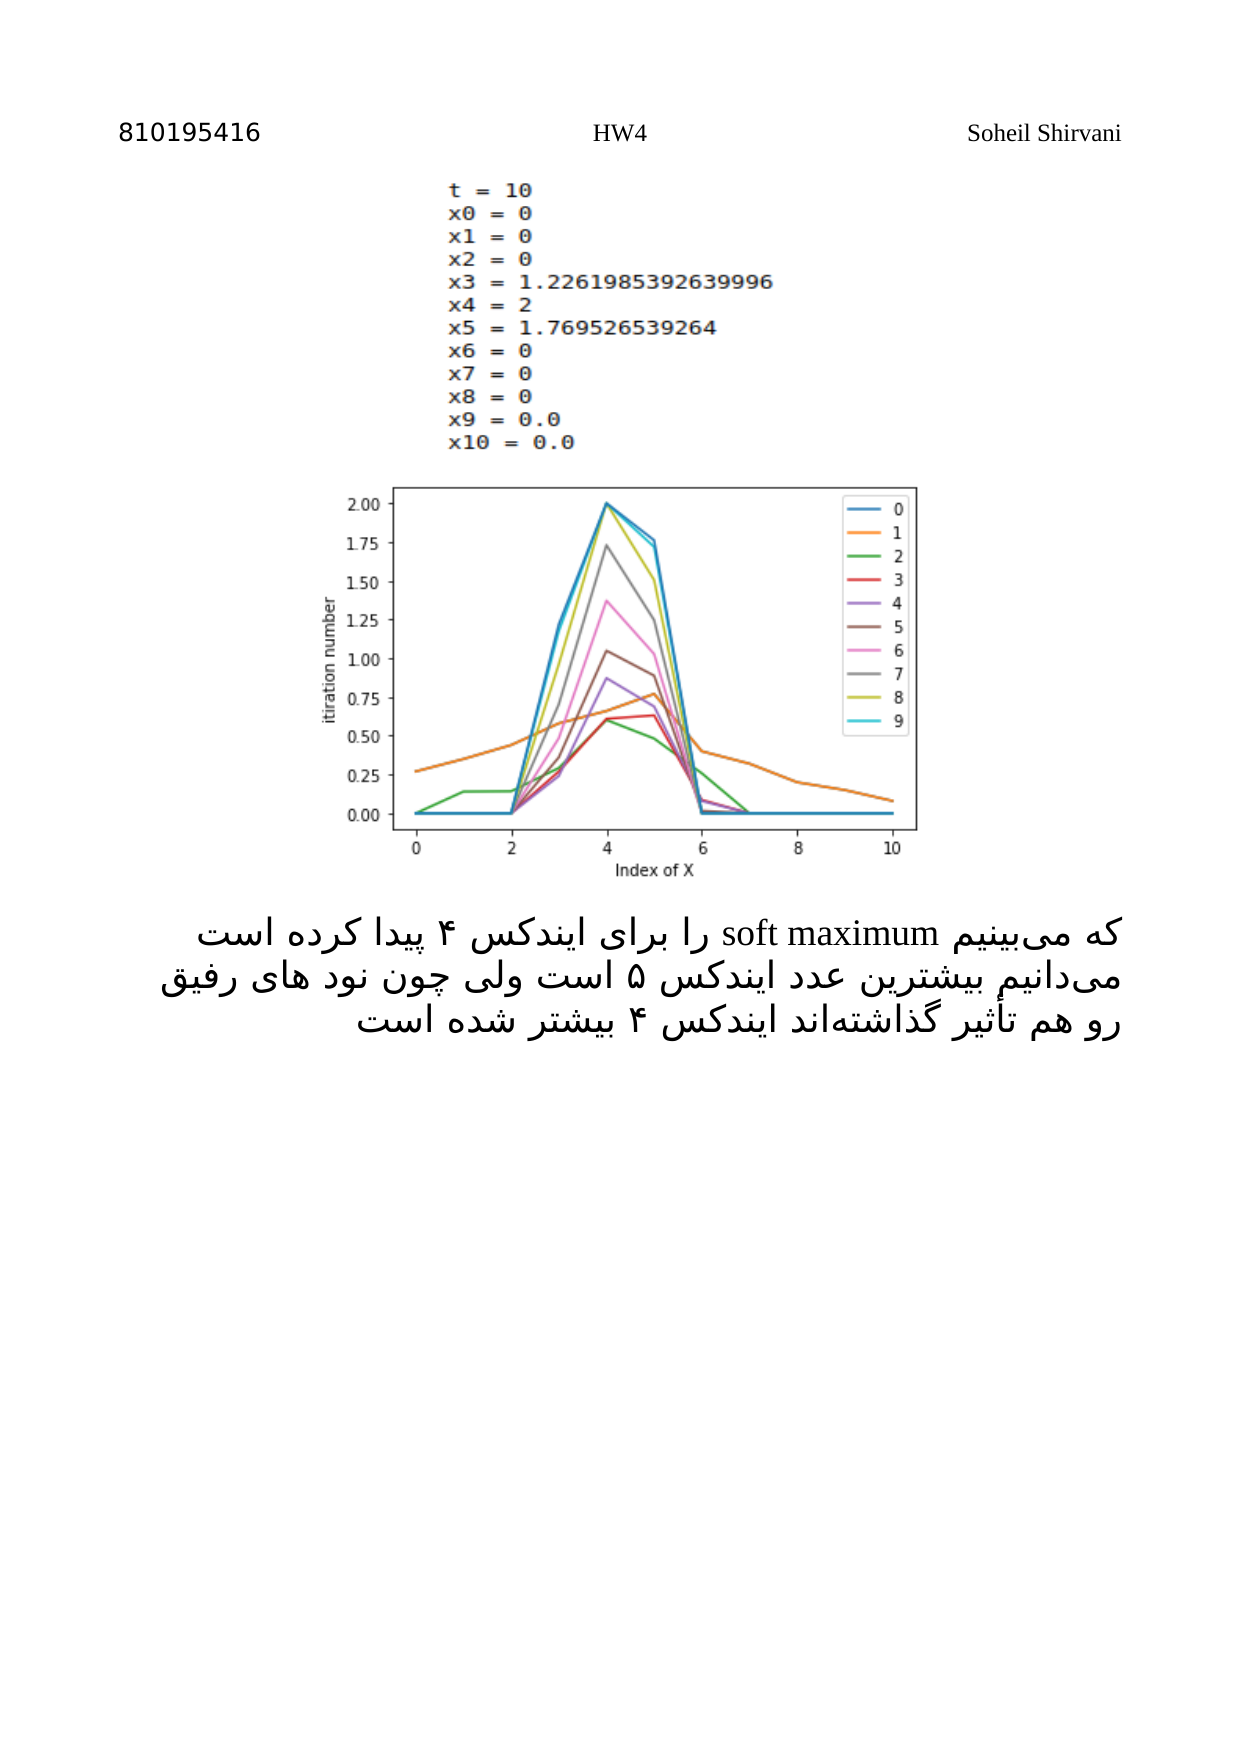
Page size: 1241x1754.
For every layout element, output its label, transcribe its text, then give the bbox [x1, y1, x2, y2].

picture [435, 176, 805, 466]
text که می‌بینیم soft maximum را برای ایندکس ۴ پیدا کرده است می‌دانیم بیشترین عدد ایندکس ۵ است ولی چون نود های رفیق رو هم تأثیر گذاشته‌اند ایندکس ۴ بیشتر شده است [118, 910, 1122, 1041]
picture [313, 478, 927, 889]
